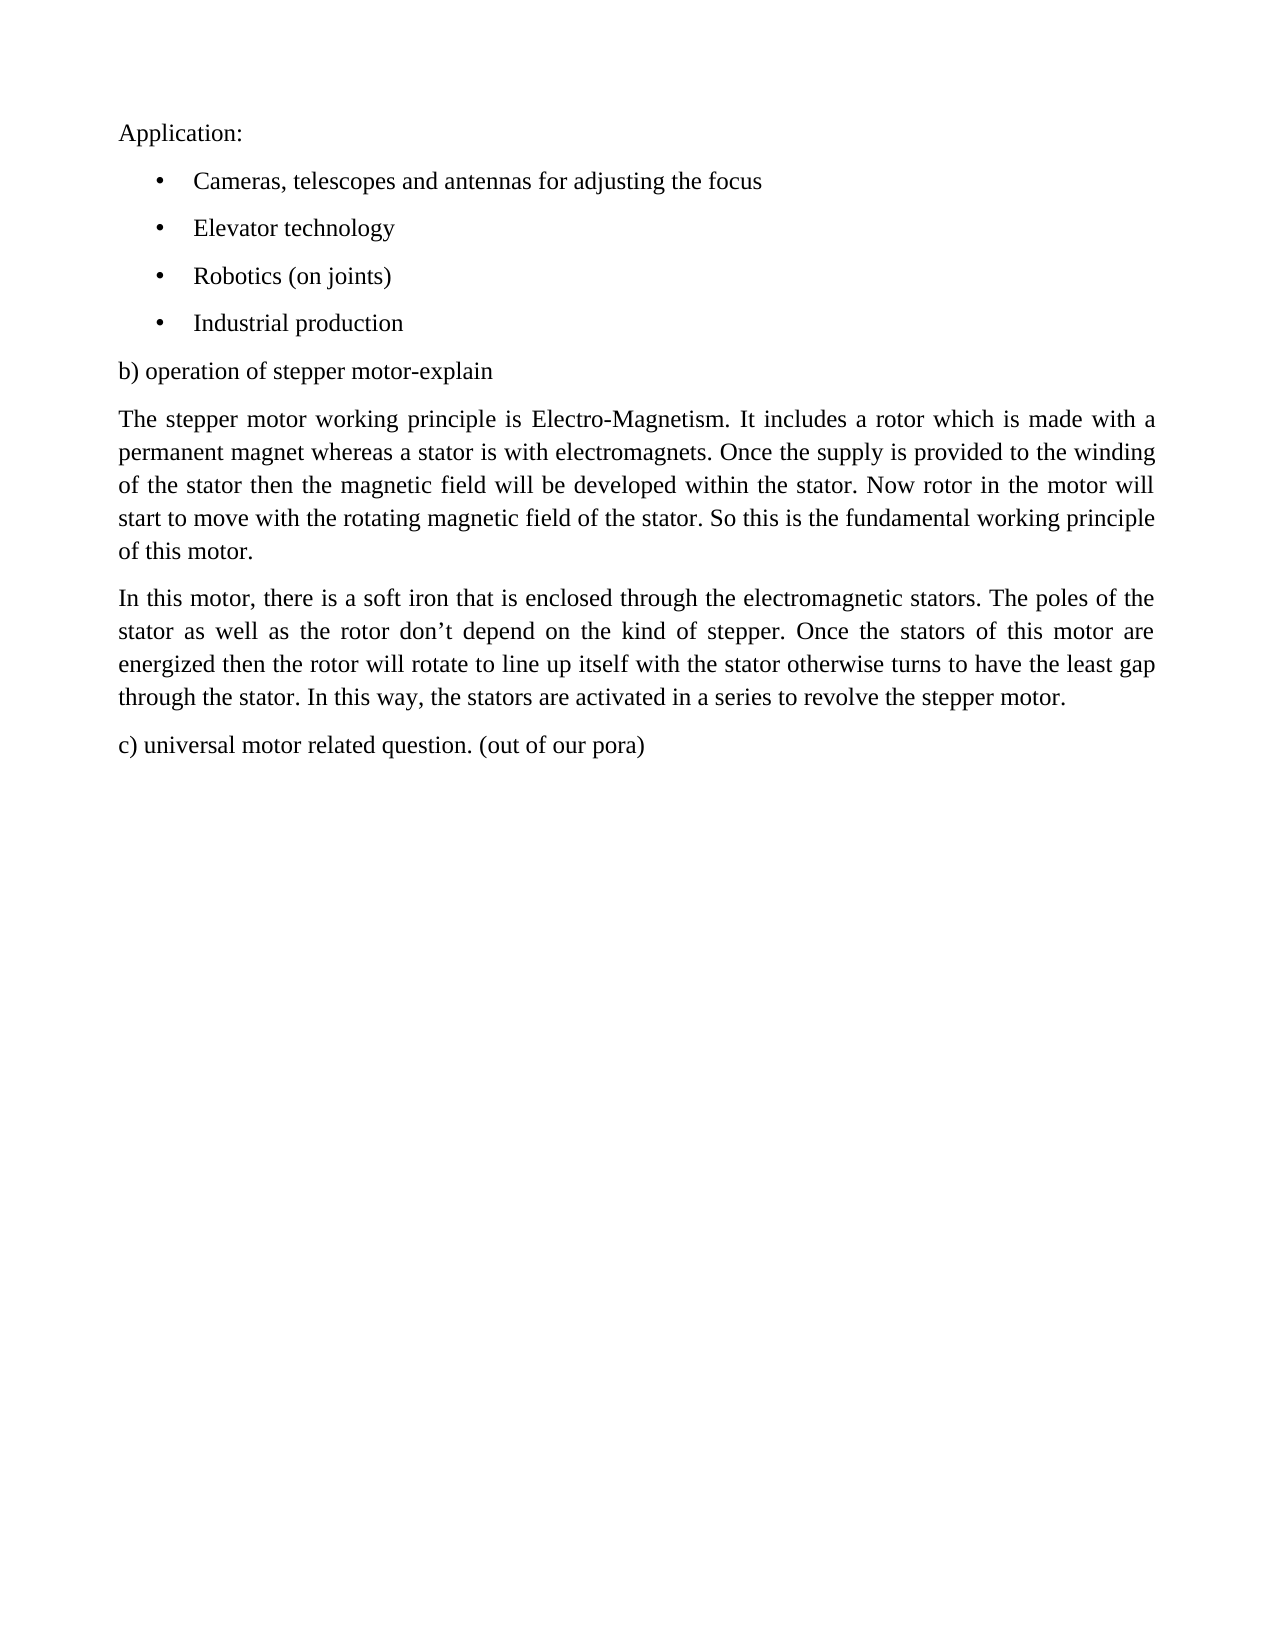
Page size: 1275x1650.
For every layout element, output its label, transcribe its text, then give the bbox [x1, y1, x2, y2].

list Cameras, telescopes and antennas for adjusting the focus [156, 166, 1157, 194]
text The stepper motor working principle is Electro-Magnetism. It includes a rotor which is made with a permanent magnet whereas a stator is with electromagnets. Once the supply is provided to the winding of the stator then the magnetic field will be developed within the stator. Now rotor in the motor will start to move with the rotating magnetic field of the stator. So this is the fundamental working principle of this motor. [118, 404, 1157, 564]
list Robotics (on joints) [156, 261, 1157, 290]
text Application: [118, 118, 1157, 147]
text In this motor, there is a soft iron that is enclosed through the electromagnetic stators. The poles of the stator as well as the rotor don’t depend on the kind of stepper. Once the stators of this motor are energized then the rotor will rotate to line up itself with the stator otherwise turns to have the least gap through the stator. In this way, the stators are activated in a series to revolve the stepper motor. [118, 583, 1157, 711]
text c) universal motor related question. (out of our pora) [118, 730, 1157, 759]
list Elevator technology [156, 213, 1157, 242]
list Industrial production [156, 308, 1157, 337]
text b) operation of stepper motor-explain [118, 356, 1157, 385]
